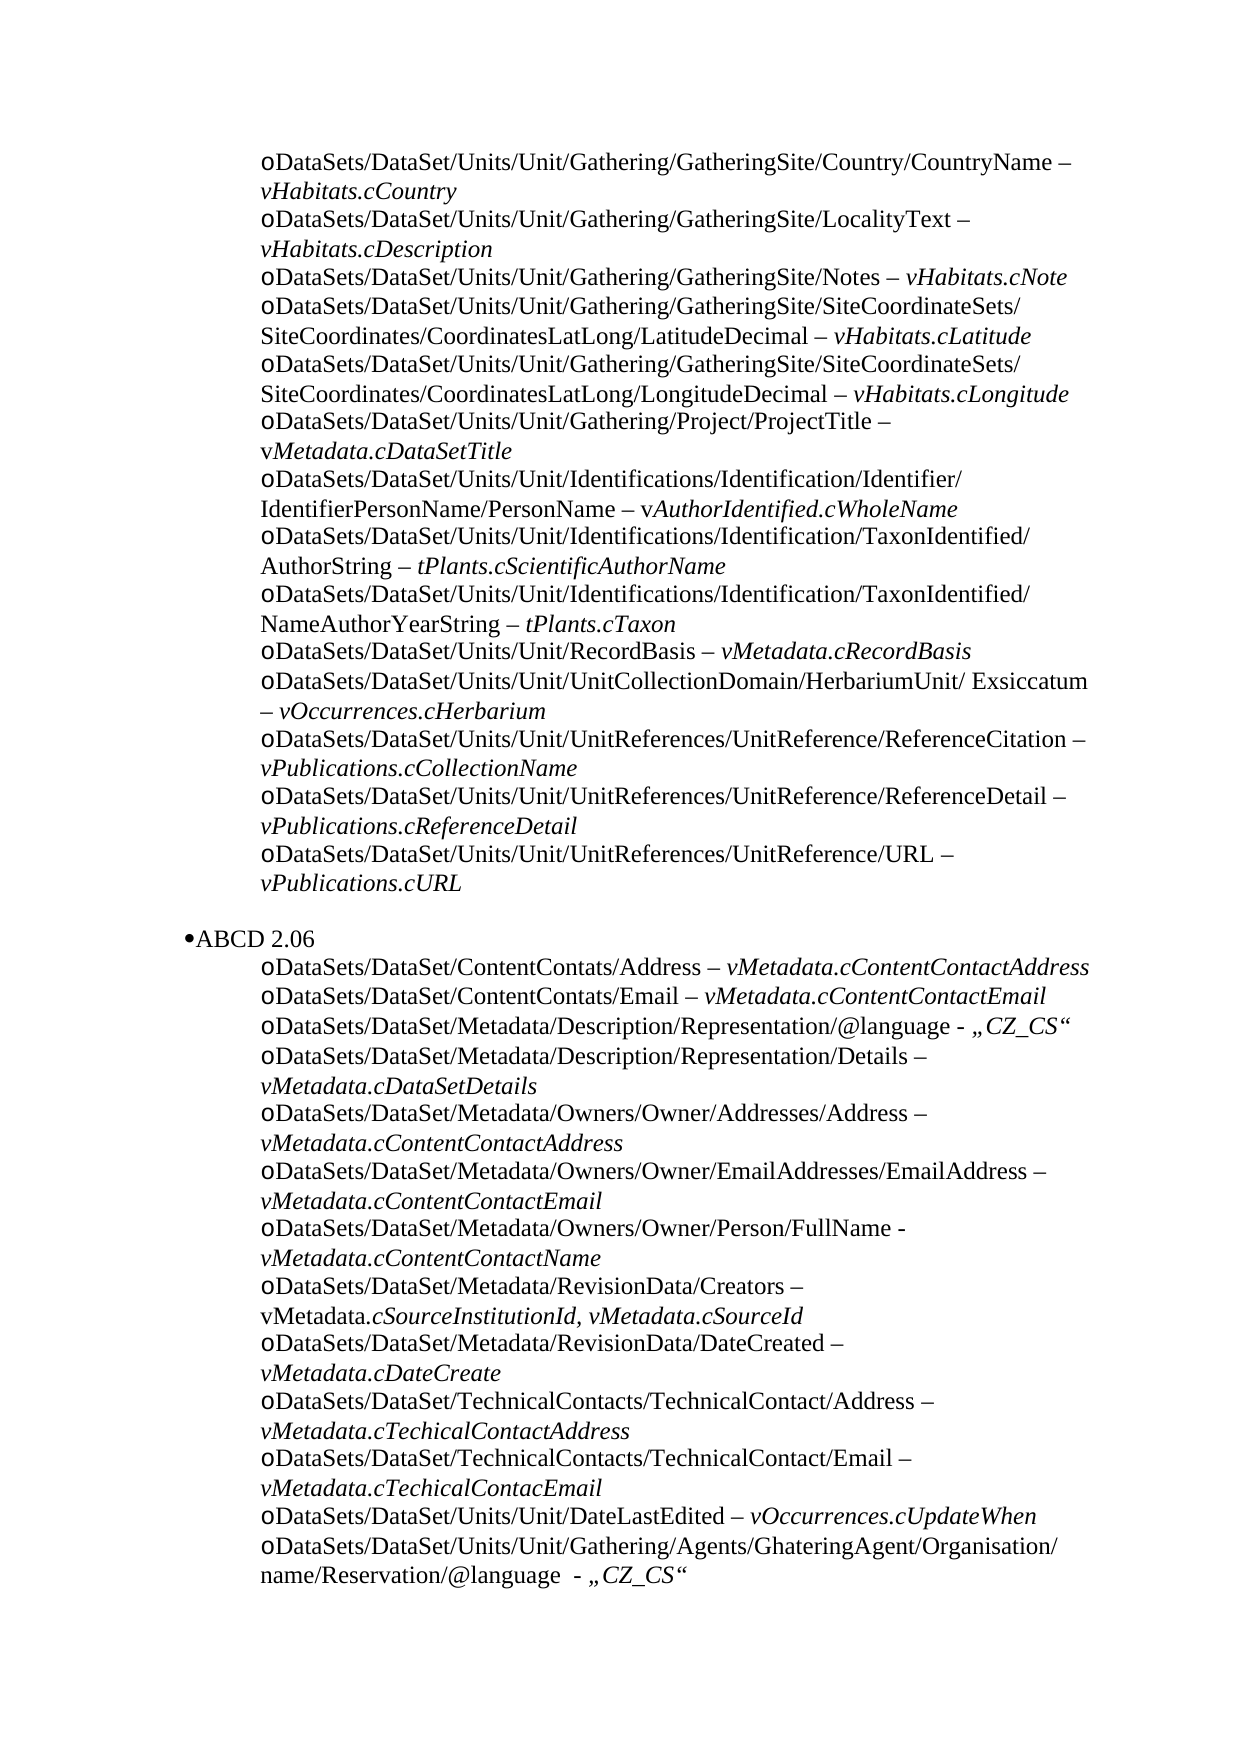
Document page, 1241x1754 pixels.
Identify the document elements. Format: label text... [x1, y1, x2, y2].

list DataSets/DataSet/Metadata/Description/Representation/@language - „CZ_CS“ [260, 1012, 1092, 1042]
list DataSets/DataSet/Units/Unit/Gathering/GatheringSite/SiteCoordinateSets/SiteCoordinates/CoordinatesLatLong/LatitudeDecimal – vHabitats.cLatitude [260, 292, 1092, 350]
list DataSets/DataSet/Metadata/Owners/Owner/EmailAddresses/EmailAddress – vMetadata.cContentContactEmail [260, 1157, 1092, 1214]
list ABCD 2.06 [185, 925, 1092, 953]
list DataSets/DataSet/Units/Unit/Identifications/Identification/Identifier/IdentifierPersonName/PersonName – vAuthorIdentified.cWholeName [260, 465, 1092, 522]
list DataSets/DataSet/Units/Unit/UnitReferences/UnitReference/URL – vPublications.cURL [260, 840, 1092, 897]
list DataSets/DataSet/Units/Unit/Identifications/Identification/TaxonIdentified/NameAuthorYearString – tPlants.cTaxon [260, 580, 1092, 637]
list DataSets/DataSet/ContentContats/Address – vMetadata.cContentContactAddress [260, 953, 1092, 982]
list DataSets/DataSet/Units/Unit/Gathering/GatheringSite/SiteCoordinateSets/SiteCoordinates/CoordinatesLatLong/LongitudeDecimal – vHabitats.cLongitude [260, 350, 1092, 407]
list DataSets/DataSet/Units/Unit/Gathering/GatheringSite/Country/CountryName – vHabitats.cCountry [260, 148, 1092, 205]
list DataSets/DataSet/Metadata/Description/Representation/Details – vMetadata.cDataSetDetails [260, 1042, 1092, 1099]
list DataSets/DataSet/Units/Unit/UnitCollectionDomain/HerbariumUnit/ Exsiccatum – vOccurrences.cHerbarium [260, 667, 1092, 725]
list DataSets/DataSet/Units/Unit/Gathering/Agents/GhateringAgent/Organisation/name/Reservation/@language - „CZ_CS“ [260, 1532, 1092, 1589]
list DataSets/DataSet/Metadata/Owners/Owner/Addresses/Address – vMetadata.cContentContactAddress [260, 1099, 1092, 1157]
list DataSets/DataSet/Units/Unit/Gathering/Project/ProjectTitle – vMetadata.cDataSetTitle [260, 407, 1092, 465]
list DataSets/DataSet/TechnicalContacts/TechnicalContact/Address – vMetadata.cTechicalContactAddress [260, 1387, 1092, 1444]
list DataSets/DataSet/Units/Unit/Identifications/Identification/TaxonIdentified/AuthorString – tPlants.cScientificAuthorName [260, 522, 1092, 580]
list DataSets/DataSet/TechnicalContacts/TechnicalContact/Email – vMetadata.cTechicalContacEmail [260, 1444, 1092, 1502]
list DataSets/DataSet/Units/Unit/RecordBasis – vMetadata.cRecordBasis [260, 637, 1092, 667]
list DataSets/DataSet/Units/Unit/DateLastEdited – vOccurrences.cUpdateWhen [260, 1502, 1092, 1532]
list DataSets/DataSet/Metadata/RevisionData/Creators – vMetadata.cSourceInstitutionId, vMetadata.cSourceId [260, 1272, 1092, 1329]
list DataSets/DataSet/Metadata/Owners/Owner/Person/FullName - vMetadata.cContentContactName [260, 1214, 1092, 1272]
list DataSets/DataSet/Units/Unit/UnitReferences/UnitReference/ReferenceCitation – vPublications.cCollectionName [260, 725, 1092, 782]
list DataSets/DataSet/Units/Unit/UnitReferences/UnitReference/ReferenceDetail – vPublications.cReferenceDetail [260, 782, 1092, 840]
list DataSets/DataSet/Units/Unit/Gathering/GatheringSite/Notes – vHabitats.cNote [260, 263, 1092, 292]
list DataSets/DataSet/Metadata/RevisionData/DateCreated – vMetadata.cDateCreate [260, 1329, 1092, 1387]
list DataSets/DataSet/Units/Unit/Gathering/GatheringSite/LocalityText – vHabitats.cDescription [260, 205, 1092, 263]
list DataSets/DataSet/ContentContats/Email – vMetadata.cContentContactEmail [260, 982, 1092, 1012]
